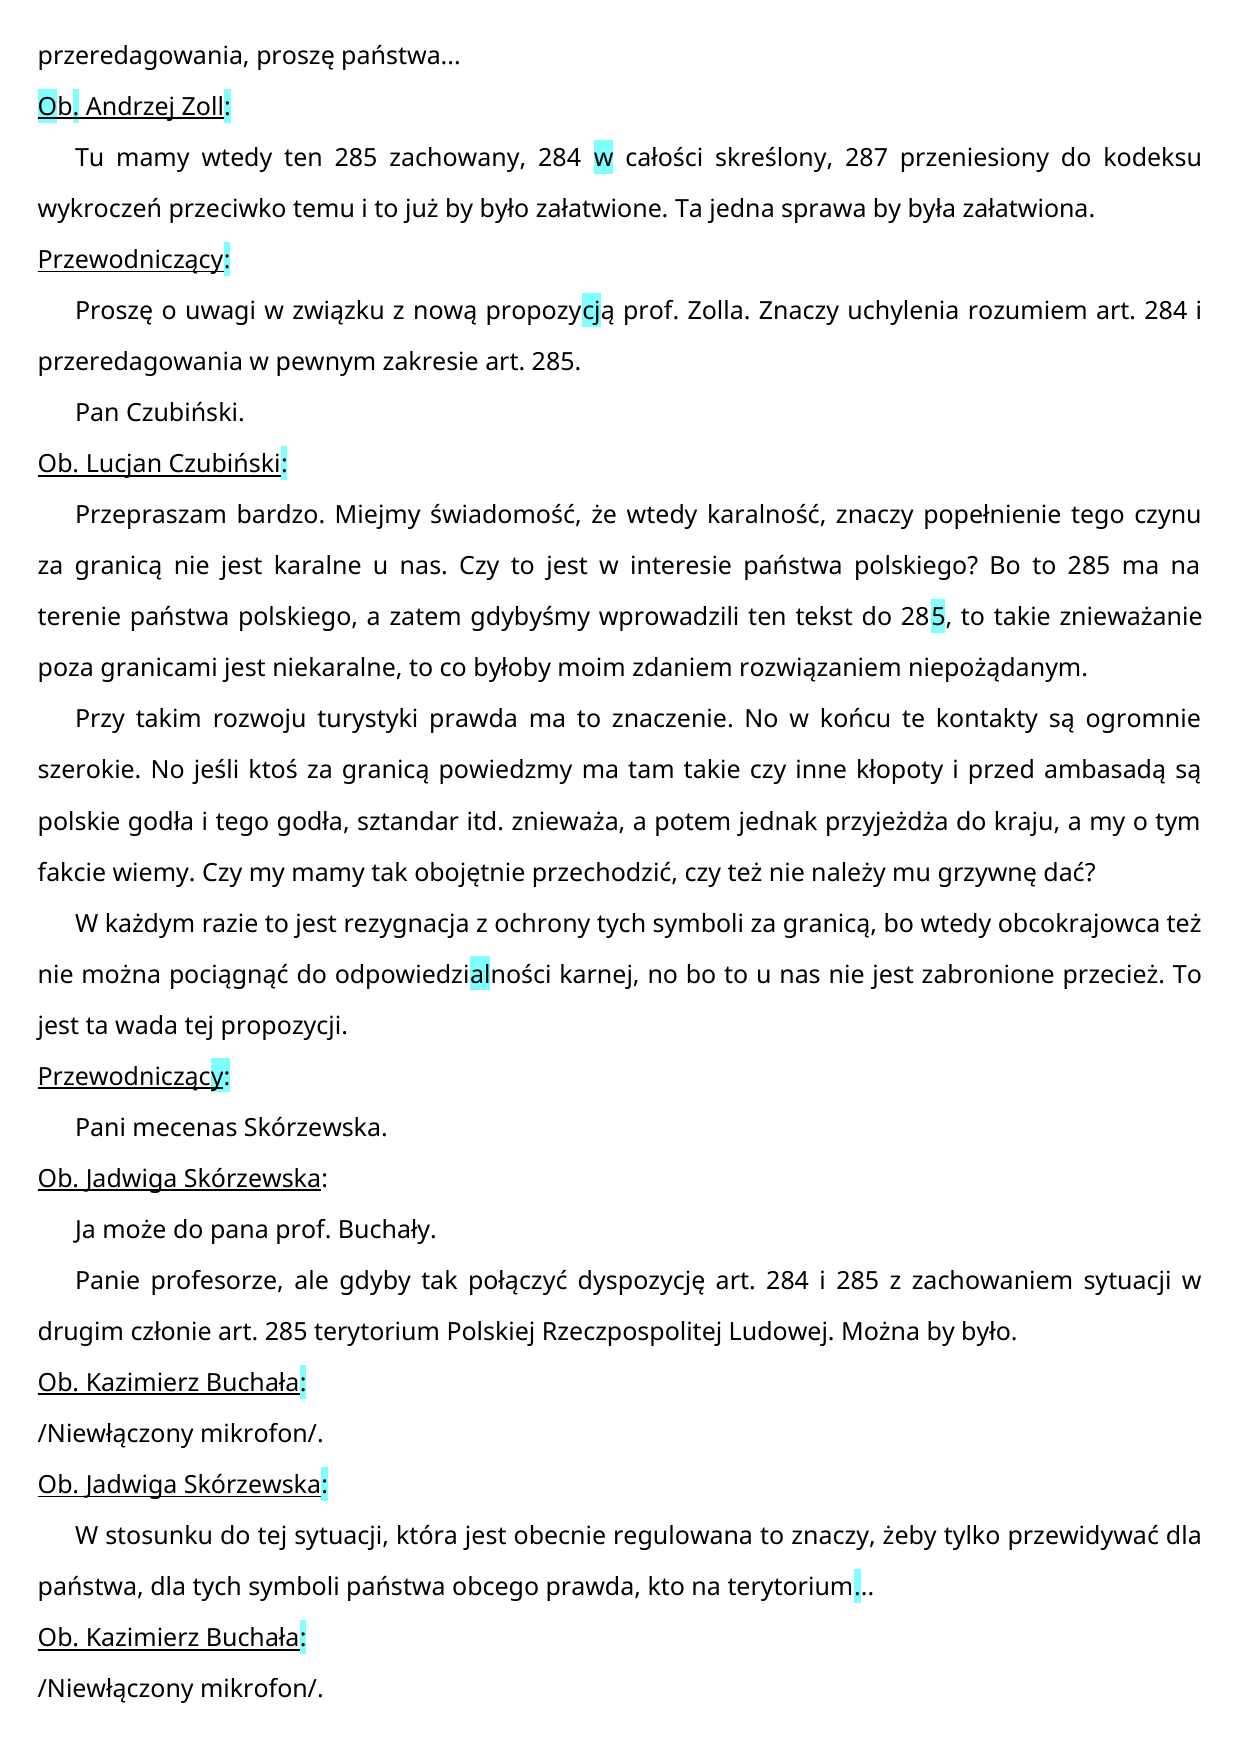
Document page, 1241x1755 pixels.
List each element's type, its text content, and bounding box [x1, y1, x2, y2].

text Ja może do pana prof. Buchały. [37, 1211, 1203, 1246]
text W stosunku do tej sytuacji, która jest obecnie regulowana to znaczy, żeby tylko przewidywać dla państwa, dla tych symboli państwa obcego prawda, kto na terytorium... [37, 1518, 1203, 1603]
text Ob. Lucjan Czubiński: [37, 446, 1203, 480]
text Przy takim rozwoju turystyki prawda ma to znaczenie. No w końcu te kontakty są ogromnie szerokie. No jeśli ktoś za granicą powiedzmy ma tam takie czy inne kłopoty i przed ambasadą są polskie godła i tego godła, sztandar itd. znieważa, a potem jednak przyjeżdża do kraju, a my o tym fakcie wiemy. Czy my mamy tak obojętnie przechodzić, czy też nie należy mu grzywnę dać? [37, 701, 1203, 888]
text Tu mamy wtedy ten 285 zachowany, 284 w całości skreślony, 287 przeniesiony do kodeksu wykroczeń przeciwko temu i to już by było załatwione. Ta jedna sprawa by była załatwiona. [37, 139, 1203, 225]
text Ob. Kazimierz Buchała: [37, 1364, 1203, 1399]
text /Niewłączony mikrofon/. [37, 1671, 1203, 1705]
text /Niewłączony mikrofon/. [37, 1416, 1203, 1450]
text W każdym razie to jest rezygnacja z ochrony tych symboli za granicą, bo wtedy obcokrajowca też nie można pociągnąć do odpowiedzialności karnej, no bo to u nas nie jest zabronione przecież. To jest ta wada tej propozycji. [37, 905, 1203, 1041]
text Ob. Kazimierz Buchała: [37, 1620, 1203, 1654]
text Przepraszam bardzo. Miejmy świadomość, że wtedy karalność, znaczy popełnienie tego czynu za granicą nie jest karalne u nas. Czy to jest w interesie państwa polskiego? Bo to 285 ma na terenie państwa polskiego, a zatem gdybyśmy wprowadzili ten tekst do 285, to takie znieważanie poza granicami jest niekaralne, to co byłoby moim zdaniem rozwiązaniem niepożądanym. [37, 497, 1203, 684]
text Ob. Andrzej Zoll: [37, 88, 1203, 123]
text Przewodniczący: [37, 1058, 1203, 1092]
text Ob. Jadwiga Skórzewska: [37, 1467, 1203, 1501]
text Pan Czubiński. [37, 395, 1203, 429]
text Ob. Jadwiga Skórzewska: [37, 1160, 1203, 1194]
text przeredagowania, proszę państwa... [37, 37, 1203, 72]
text Pani mecenas Skórzewska. [37, 1109, 1203, 1143]
text Panie profesorze, ale gdyby tak połączyć dyspozycję art. 284 i 285 z zachowaniem sytuacji w drugim członie art. 285 terytorium Polskiej Rzeczpospolitej Ludowej. Można by było. [37, 1262, 1203, 1348]
text Proszę o uwagi w związku z nową propozycją prof. Zolla. Znaczy uchylenia rozumiem art. 284 i przeredagowania w pewnym zakresie art. 285. [37, 293, 1203, 378]
text Przewodniczący: [37, 242, 1203, 276]
